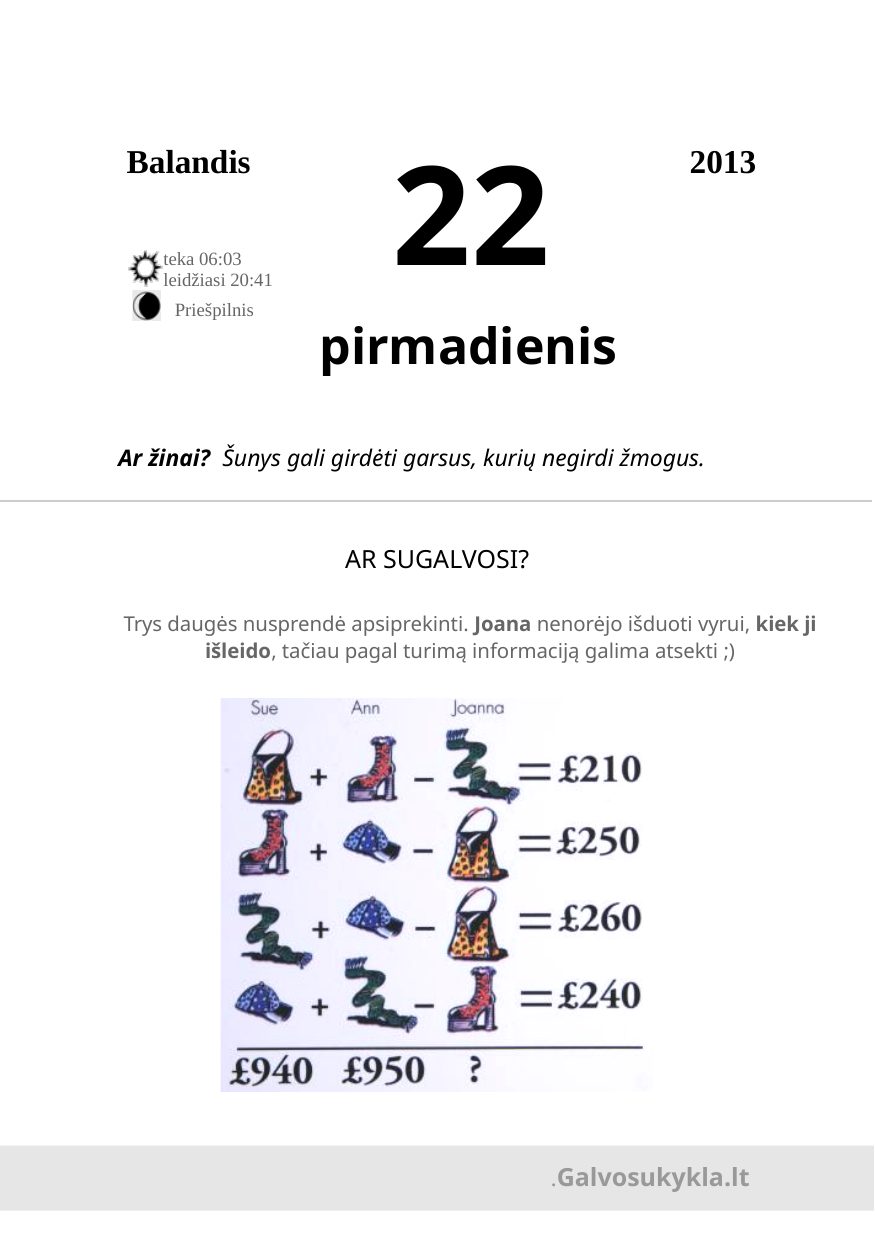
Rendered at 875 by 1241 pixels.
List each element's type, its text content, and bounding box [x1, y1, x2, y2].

text Trys daugės nusprendė apsiprekinti. Joana nenorėjo išduoti vyrui, kiek ji išleido, tačiau pagal turimą informaciją galima atsekti ;) [118, 609, 822, 665]
text AR SUGALVOSI? [118, 541, 756, 575]
table_header 22 pirmadienis [299, 118, 638, 379]
table_header 2013 [638, 118, 756, 379]
text Ar žinai? Šunys gali girdėti garsus, kurių negirdi žmogus. [118, 442, 756, 473]
table_header Balandis teka 06:03 leidžiasi 20:41 [118, 118, 298, 287]
table_header Priešpilnis [118, 288, 298, 379]
